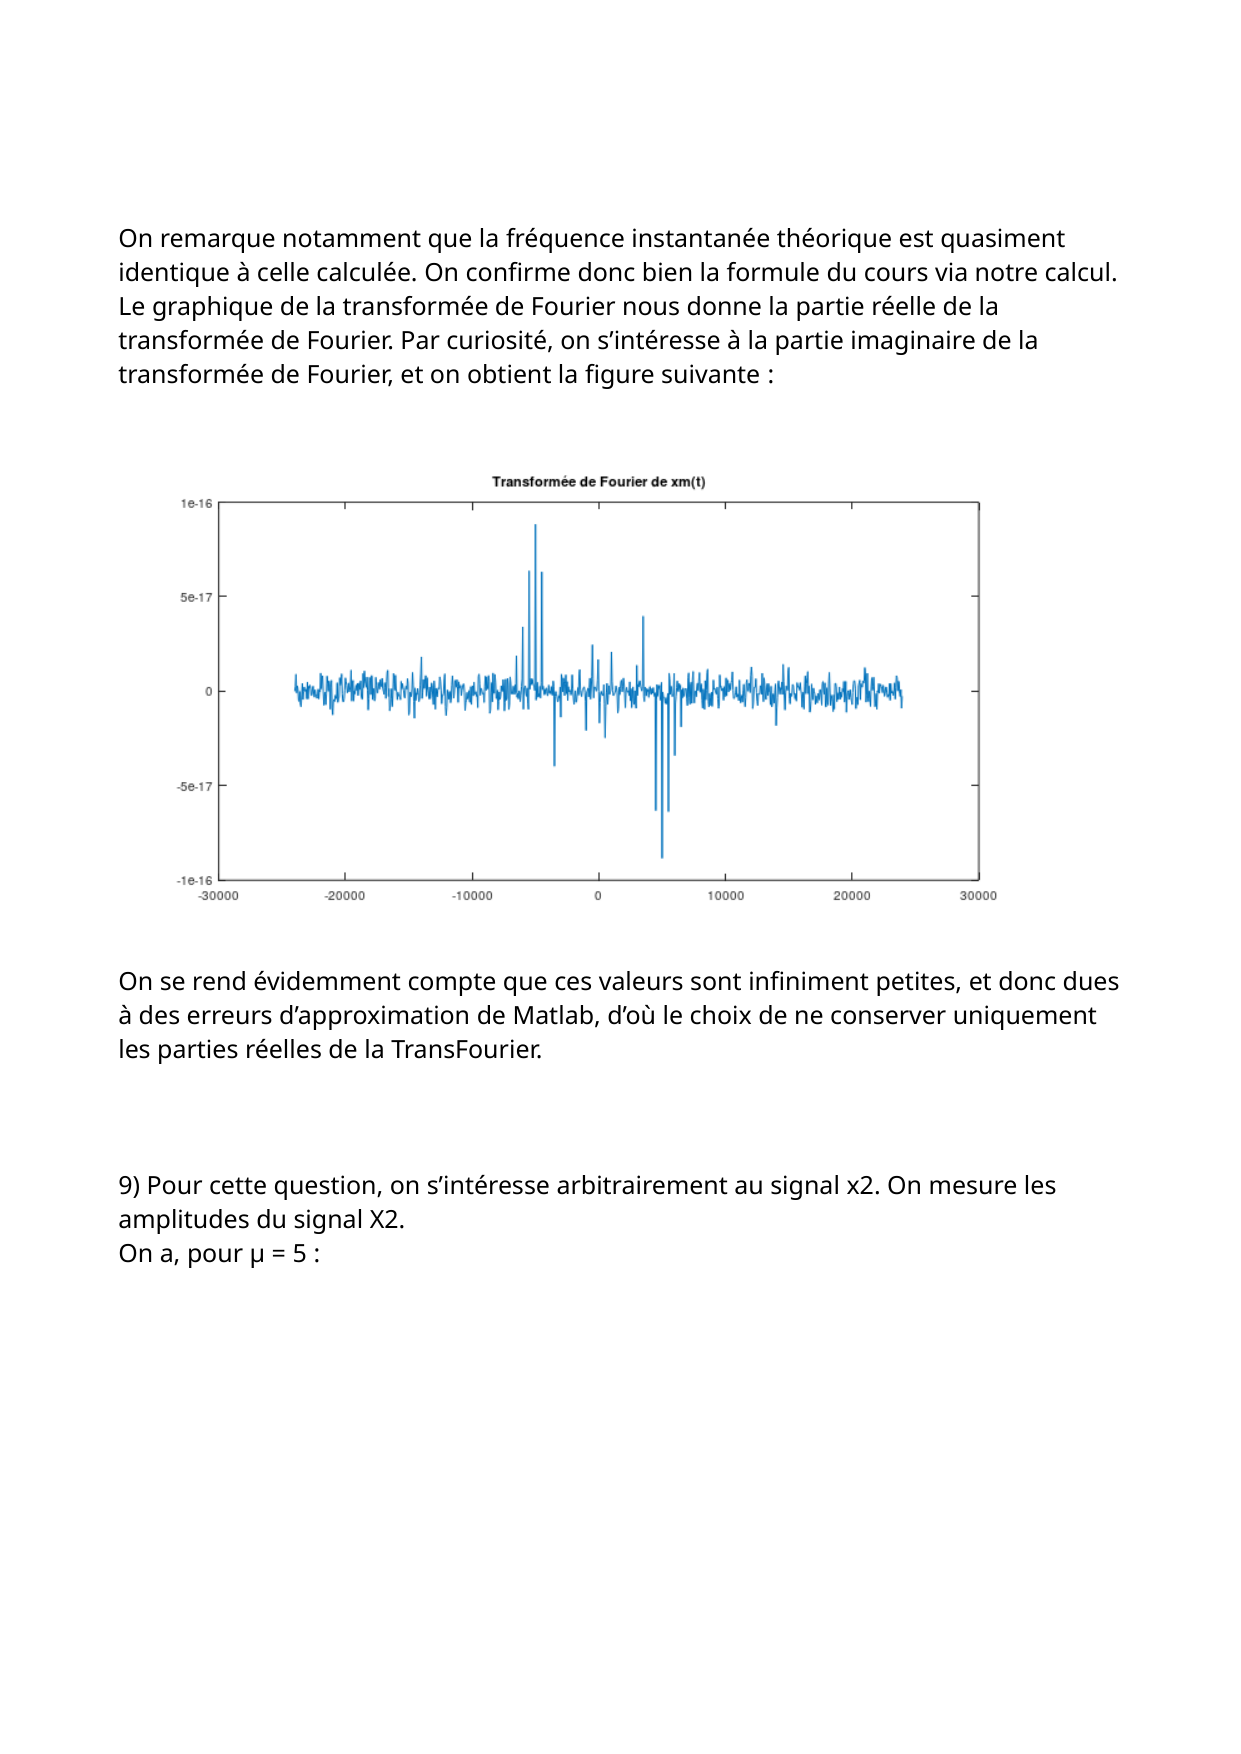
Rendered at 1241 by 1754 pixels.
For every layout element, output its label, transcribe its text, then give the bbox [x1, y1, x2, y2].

text On remarque notamment que la fréquence instantanée théorique est quasiment identique à celle calculée. On confirme donc bien la formule du cours via notre calcul. Le graphique de la transformée de Fourier nous donne la partie réelle de la transformée de Fourier. Par curiosité, on s’intéresse à la partie imaginaire de la transformée de Fourier, et on obtient la figure suivante : [118, 220, 1122, 391]
text On a, pour µ = 5 : [118, 1236, 1122, 1270]
text On se rend évidemment compte que ces valeurs sont infiniment petites, et donc dues à des erreurs d’approximation de Matlab, d’où le choix de ne conserver uniquement les parties réelles de la TransFourier. [118, 963, 1122, 1066]
text 9) Pour cette question, on s’intéresse arbitrairement au signal x2. On mesure les amplitudes du signal X2. [118, 1168, 1122, 1236]
